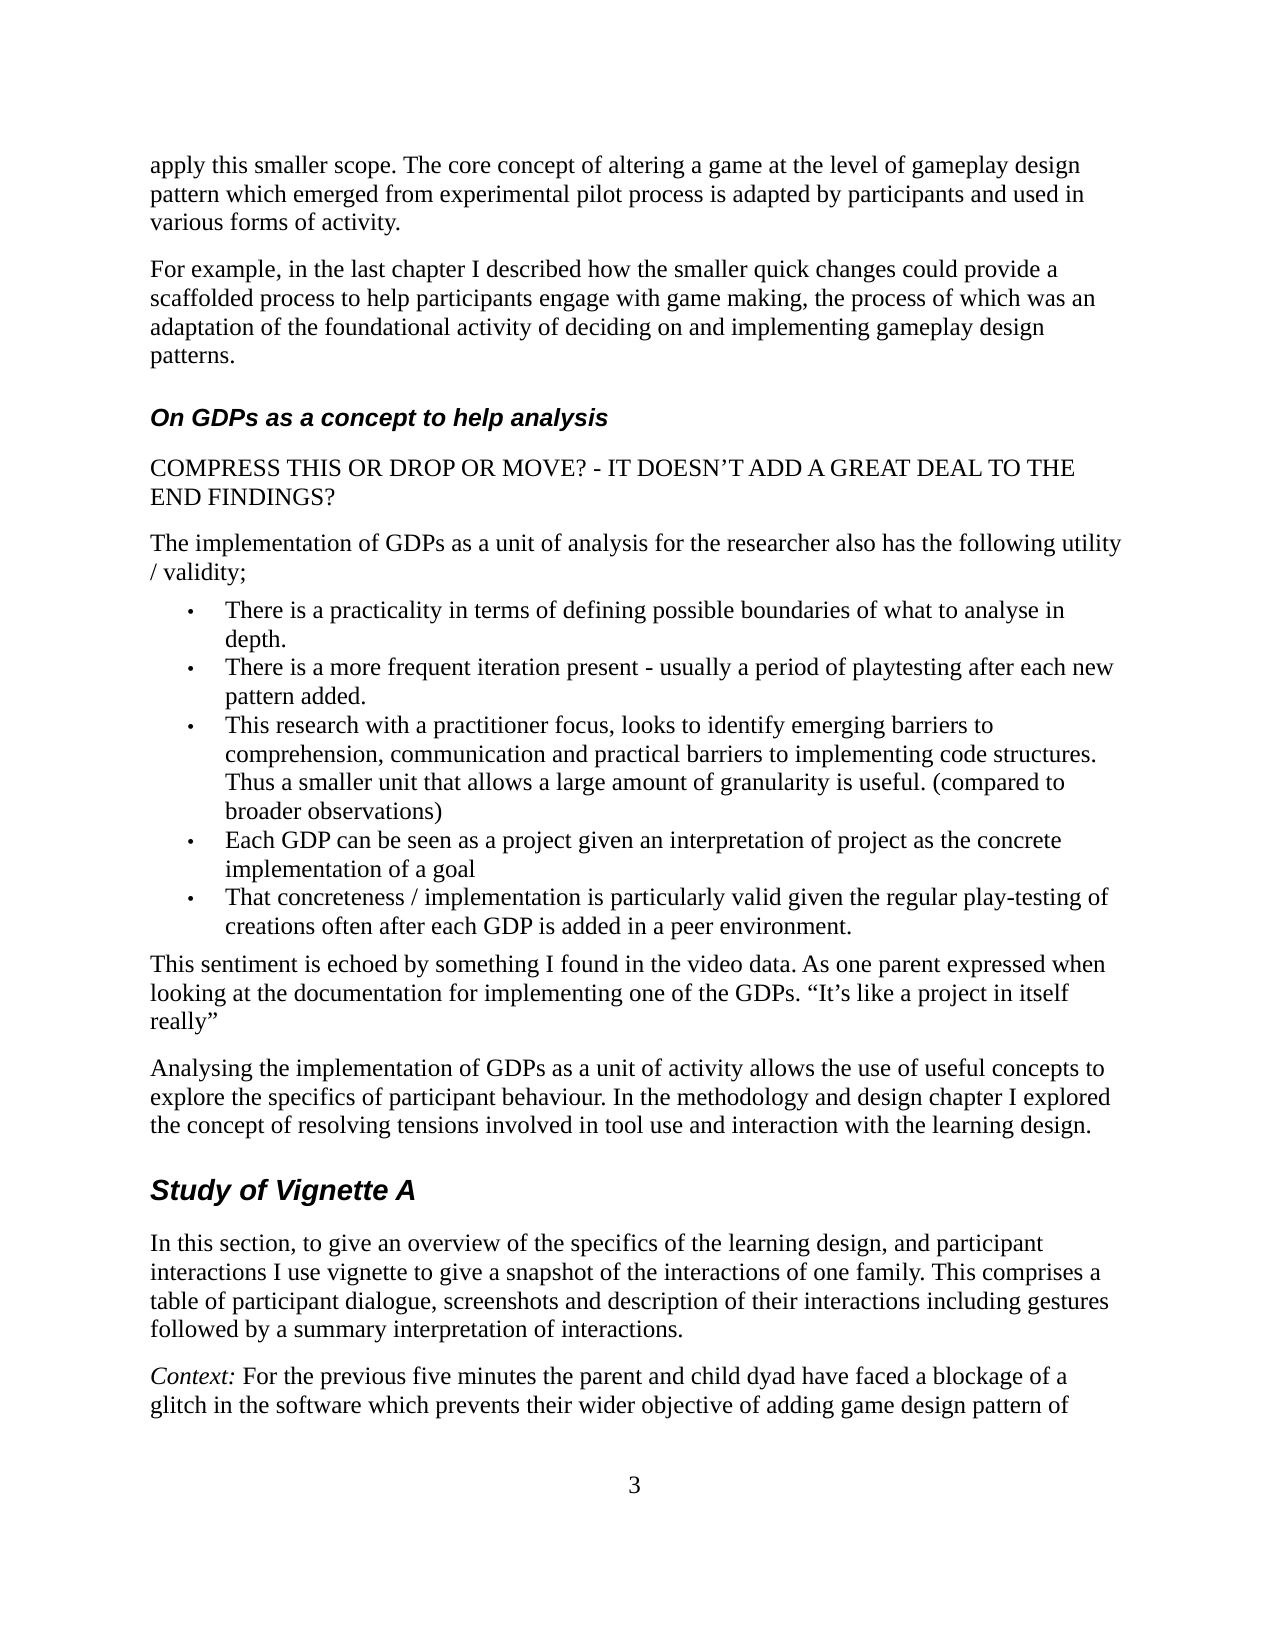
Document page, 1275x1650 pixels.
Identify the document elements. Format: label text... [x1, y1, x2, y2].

subtitle Study of Vignette A [150, 1173, 1125, 1207]
text COMPRESS THIS OR DROP OR MOVE? - IT DOESN’T ADD A GREAT DEAL TO THE END FINDINGS? [150, 453, 1125, 511]
text The implementation of GDPs as a unit of analysis for the researcher also has the following utility / validity; [150, 528, 1125, 586]
text Context: For the previous five minutes the parent and child dyad have faced a blockage of a glitch in the software which prevents their wider objective of adding game design pattern of [150, 1361, 1125, 1419]
list There is a more frequent iteration present - usually a period of playtesting after each new pattern added. [187, 652, 1125, 710]
text apply this smaller scope. The core concept of altering a game at the level of gameplay design pattern which emerged from experimental pilot process is adapted by participants and used in various forms of activity. [150, 150, 1125, 236]
text In this section, to give an overview of the specifics of the learning design, and participant interactions I use vignette to give a snapshot of the interactions of one family. This comprises a table of participant dialogue, screenshots and description of their interactions including gestures followed by a summary interpretation of interactions. [150, 1228, 1125, 1343]
list This research with a practitioner focus, looks to identify emerging barriers to comprehension, communication and practical barriers to implementing code structures. Thus a smaller unit that allows a large amount of granularity is useful. (compared to broader observations) [187, 710, 1125, 825]
text For example, in the last chapter I described how the smaller quick changes could provide a scaffolded process to help participants engage with game making, the process of which was an adaptation of the foundational activity of deciding on and implementing gameplay design patterns. [150, 254, 1125, 369]
list Each GDP can be seen as a project given an interpretation of project as the concrete implementation of a goal [187, 825, 1125, 882]
subtitle On GDPs as a concept to help analysis [150, 403, 1125, 432]
list There is a practicality in terms of defining possible boundaries of what to analyse in depth. [187, 595, 1125, 652]
text This sentiment is echoed by something I found in the video data. As one parent expressed when looking at the documentation for implementing one of the GDPs. “It’s like a project in itself really” [150, 949, 1125, 1035]
text Analysing the implementation of GDPs as a unit of activity allows the use of useful concepts to explore the specifics of participant behaviour. In the methodology and design chapter I explored the concept of resolving tensions involved in tool use and interaction with the learning design. [150, 1053, 1125, 1139]
list That concreteness / implementation is particularly valid given the regular play-testing of creations often after each GDP is added in a peer environment. [187, 882, 1125, 940]
